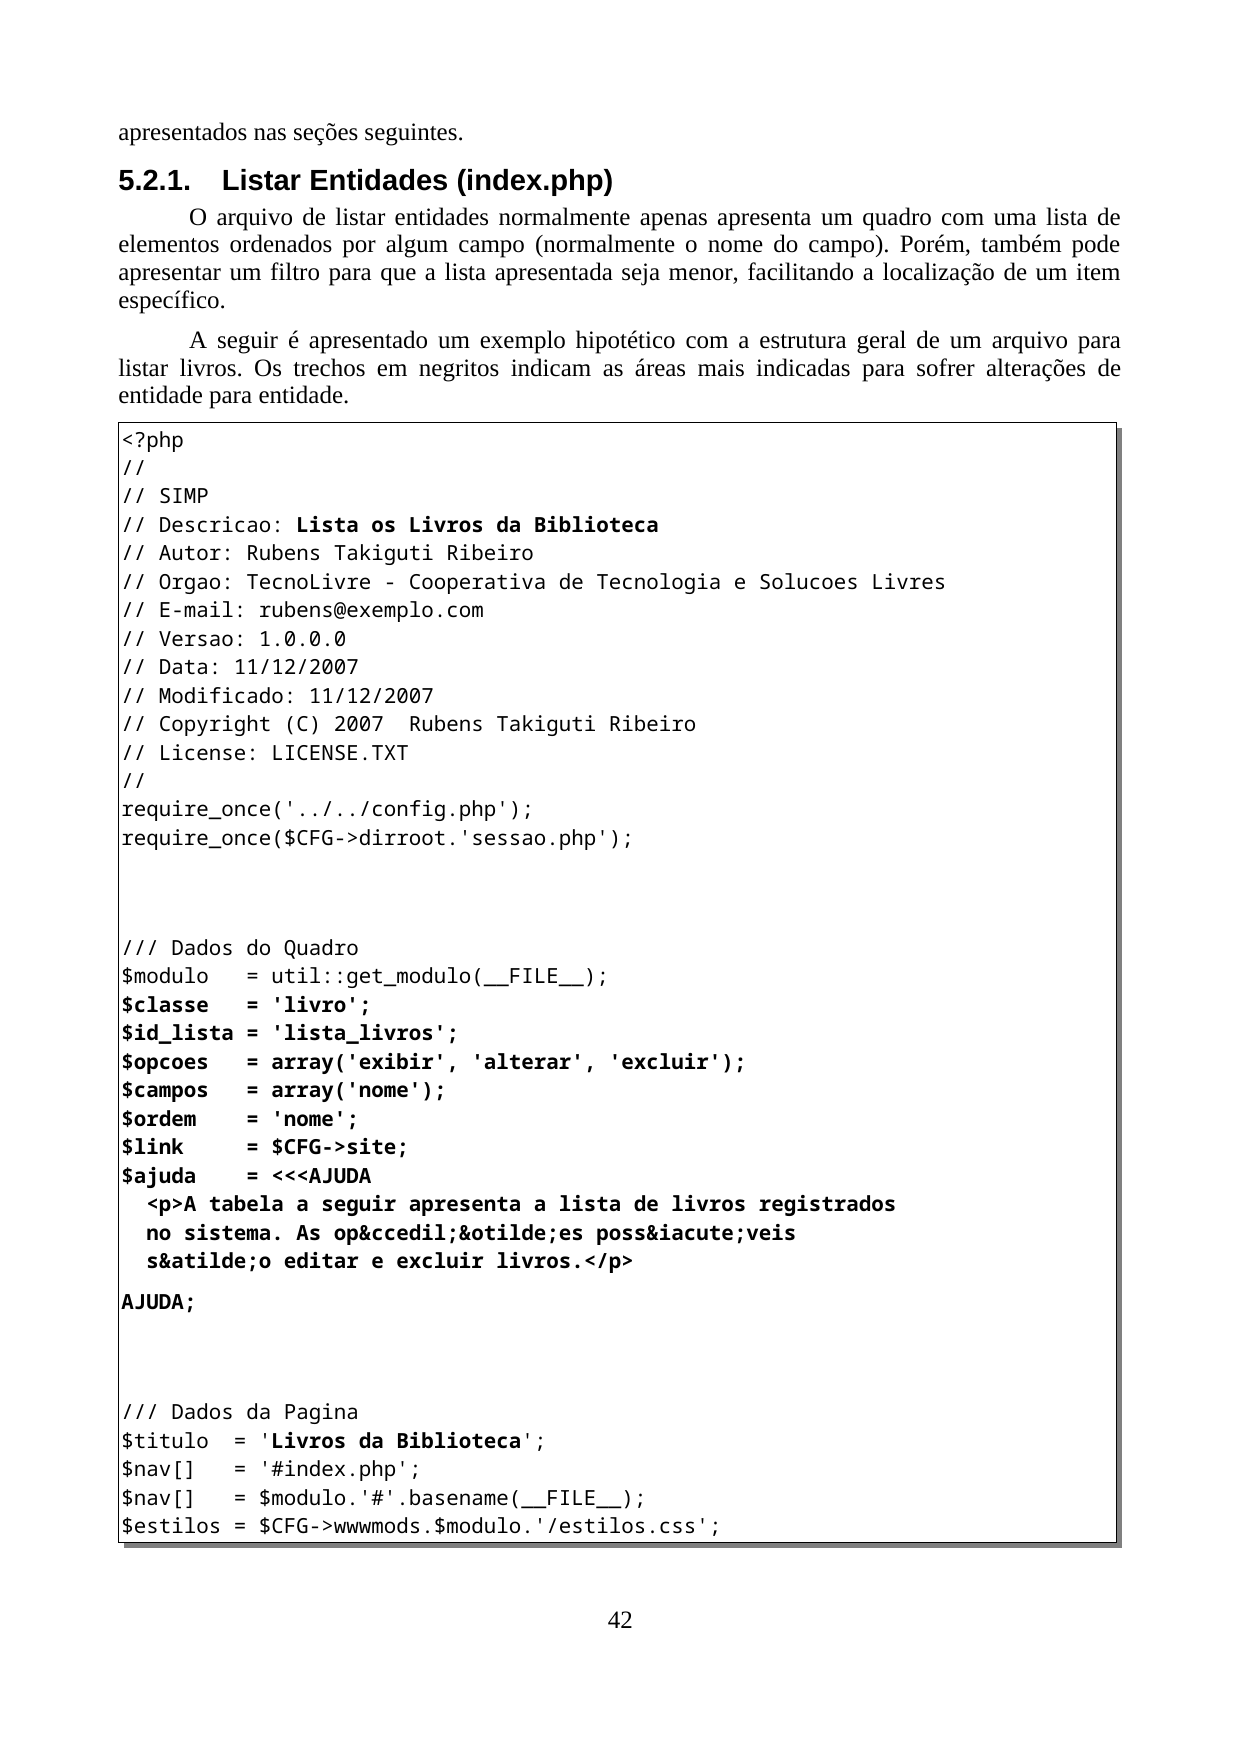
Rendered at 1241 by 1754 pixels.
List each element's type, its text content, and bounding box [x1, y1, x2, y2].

text AJUDA; [119, 1284, 1116, 1315]
subtitle Listar Entidades (index.php) [118, 164, 1122, 197]
text O arquivo de listar entidades normalmente apenas apresenta um quadro com uma lista de elementos ordenados por algum campo (normalmente o nome do campo). Porém, também pode apresentar um filtro para que a lista apresentada seja menor, facilitando a localização de um item específico. [118, 203, 1122, 314]
text /// Dados da Pagina $titulo = 'Livros da Biblioteca'; $nav[] = '#index.php'; $nav[] = $modulo.'#'.basename(__FILE__); $estilos = $CFG->wwwmods.$modulo.'/estilos.css'; [119, 1394, 1116, 1542]
text A seguir é apresentado um exemplo hipotético com a estrutura geral de um arquivo para listar livros. Os trechos em negritos indicam as áreas mais indicadas para sofrer alterações de entidade para entidade. [118, 326, 1122, 409]
text apresentados nas seções seguintes. [118, 118, 1122, 146]
text <?php // // SIMP // Descricao: Lista os Livros da Biblioteca // Autor: Rubens Takiguti Ribeiro // Orgao: TecnoLivre - Cooperativa de Tecnologia e Solucoes Livres // E-mail: rubens@exemplo.com // Versao: 1.0.0.0 // Data: 11/12/2007 // Modificado: 11/12/2007 // Copyright (C) 2007 Rubens Takiguti Ribeiro // License: LICENSE.TXT // require_once('../../config.php'); require_once($CFG->dirroot.'sessao.php'); [119, 423, 1116, 851]
text /// Dados do Quadro $modulo = util::get_modulo(__FILE__); $classe = 'livro'; $id_lista = 'lista_livros'; $opcoes = array('exibir', 'alterar', 'excluir'); $campos = array('nome'); $ordem = 'nome'; $link = $CFG->site; $ajuda = <<<AJUDA <p>A tabela a seguir apresenta a lista de livros registrados no sistema. As op&ccedil;&otilde;es poss&iacute;veis s&atilde;o editar e excluir livros.</p> [119, 930, 1116, 1274]
